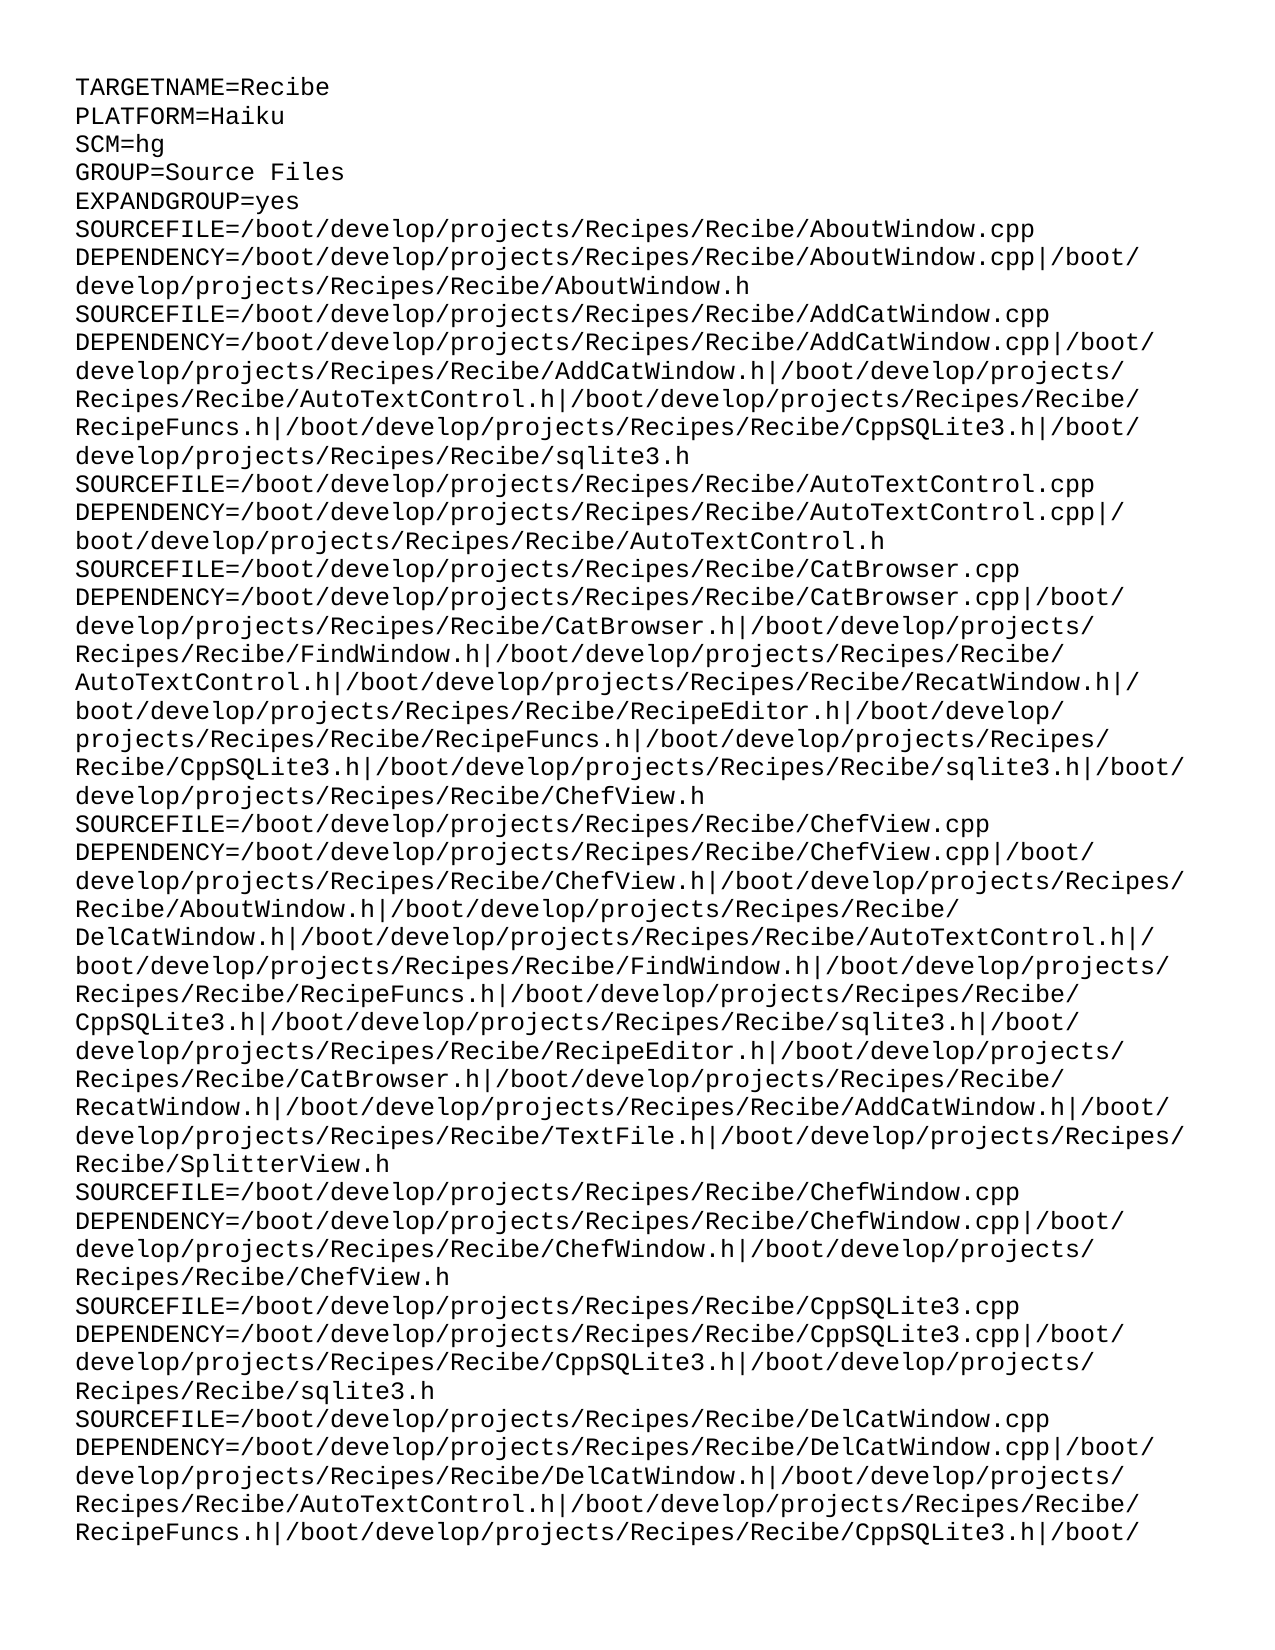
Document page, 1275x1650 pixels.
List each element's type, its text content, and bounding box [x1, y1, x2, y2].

text TARGETNAME=Recibe [75, 75, 1200, 103]
text PLATFORM=Haiku [75, 103, 1200, 132]
text DEPENDENCY=/boot/develop/projects/Recipes/Recibe/CppSQLite3.cpp|/boot/develop/projects/Recipes/Recibe/CppSQLite3.h|/boot/develop/projects/Recipes/Recibe/sqlite3.h [75, 1322, 1200, 1407]
text GROUP=Source Files [75, 160, 1200, 188]
text DEPENDENCY=/boot/develop/projects/Recipes/Recibe/AddCatWindow.cpp|/boot/develop/projects/Recipes/Recibe/AddCatWindow.h|/boot/develop/projects/Recipes/Recibe/AutoTextControl.h|/boot/develop/projects/Recipes/Recibe/RecipeFuncs.h|/boot/develop/projects/Recipes/Recibe/CppSQLite3.h|/boot/develop/projects/Recipes/Recibe/sqlite3.h [75, 330, 1200, 472]
text SOURCEFILE=/boot/develop/projects/Recipes/Recibe/ChefView.cpp [75, 812, 1200, 840]
text SCM=hg [75, 132, 1200, 160]
text DEPENDENCY=/boot/develop/projects/Recipes/Recibe/ChefView.cpp|/boot/develop/projects/Recipes/Recibe/ChefView.h|/boot/develop/projects/Recipes/Recibe/AboutWindow.h|/boot/develop/projects/Recipes/Recibe/DelCatWindow.h|/boot/develop/projects/Recipes/Recibe/AutoTextControl.h|/boot/develop/projects/Recipes/Recibe/FindWindow.h|/boot/develop/projects/Recipes/Recibe/RecipeFuncs.h|/boot/develop/projects/Recipes/Recibe/CppSQLite3.h|/boot/develop/projects/Recipes/Recibe/sqlite3.h|/boot/develop/projects/Recipes/Recibe/RecipeEditor.h|/boot/develop/projects/Recipes/Recibe/CatBrowser.h|/boot/develop/projects/Recipes/Recibe/RecatWindow.h|/boot/develop/projects/Recipes/Recibe/AddCatWindow.h|/boot/develop/projects/Recipes/Recibe/TextFile.h|/boot/develop/projects/Recipes/Recibe/SplitterView.h [75, 840, 1200, 1180]
text SOURCEFILE=/boot/develop/projects/Recipes/Recibe/AddCatWindow.cpp [75, 302, 1200, 330]
text DEPENDENCY=/boot/develop/projects/Recipes/Recibe/ChefWindow.cpp|/boot/develop/projects/Recipes/Recibe/ChefWindow.h|/boot/develop/projects/Recipes/Recibe/ChefView.h [75, 1208, 1200, 1293]
text DEPENDENCY=/boot/develop/projects/Recipes/Recibe/DelCatWindow.cpp|/boot/develop/projects/Recipes/Recibe/DelCatWindow.h|/boot/develop/projects/Recipes/Recibe/AutoTextControl.h|/boot/develop/projects/Recipes/Recibe/RecipeFuncs.h|/boot/develop/projects/Recipes/Recibe/CppSQLite3.h|/boot/ [75, 1435, 1200, 1548]
text SOURCEFILE=/boot/develop/projects/Recipes/Recibe/AutoTextControl.cpp [75, 472, 1200, 500]
text SOURCEFILE=/boot/develop/projects/Recipes/Recibe/AboutWindow.cpp [75, 217, 1200, 245]
text DEPENDENCY=/boot/develop/projects/Recipes/Recibe/AboutWindow.cpp|/boot/develop/projects/Recipes/Recibe/AboutWindow.h [75, 245, 1200, 302]
text EXPANDGROUP=yes [75, 188, 1200, 217]
text DEPENDENCY=/boot/develop/projects/Recipes/Recibe/CatBrowser.cpp|/boot/develop/projects/Recipes/Recibe/CatBrowser.h|/boot/develop/projects/Recipes/Recibe/FindWindow.h|/boot/develop/projects/Recipes/Recibe/AutoTextControl.h|/boot/develop/projects/Recipes/Recibe/RecatWindow.h|/boot/develop/projects/Recipes/Recibe/RecipeEditor.h|/boot/develop/projects/Recipes/Recibe/RecipeFuncs.h|/boot/develop/projects/Recipes/Recibe/CppSQLite3.h|/boot/develop/projects/Recipes/Recibe/sqlite3.h|/boot/develop/projects/Recipes/Recibe/ChefView.h [75, 585, 1200, 812]
text SOURCEFILE=/boot/develop/projects/Recipes/Recibe/DelCatWindow.cpp [75, 1407, 1200, 1435]
text DEPENDENCY=/boot/develop/projects/Recipes/Recibe/AutoTextControl.cpp|/boot/develop/projects/Recipes/Recibe/AutoTextControl.h [75, 500, 1200, 557]
text SOURCEFILE=/boot/develop/projects/Recipes/Recibe/ChefWindow.cpp [75, 1180, 1200, 1208]
text SOURCEFILE=/boot/develop/projects/Recipes/Recibe/CatBrowser.cpp [75, 557, 1200, 585]
text SOURCEFILE=/boot/develop/projects/Recipes/Recibe/CppSQLite3.cpp [75, 1293, 1200, 1322]
